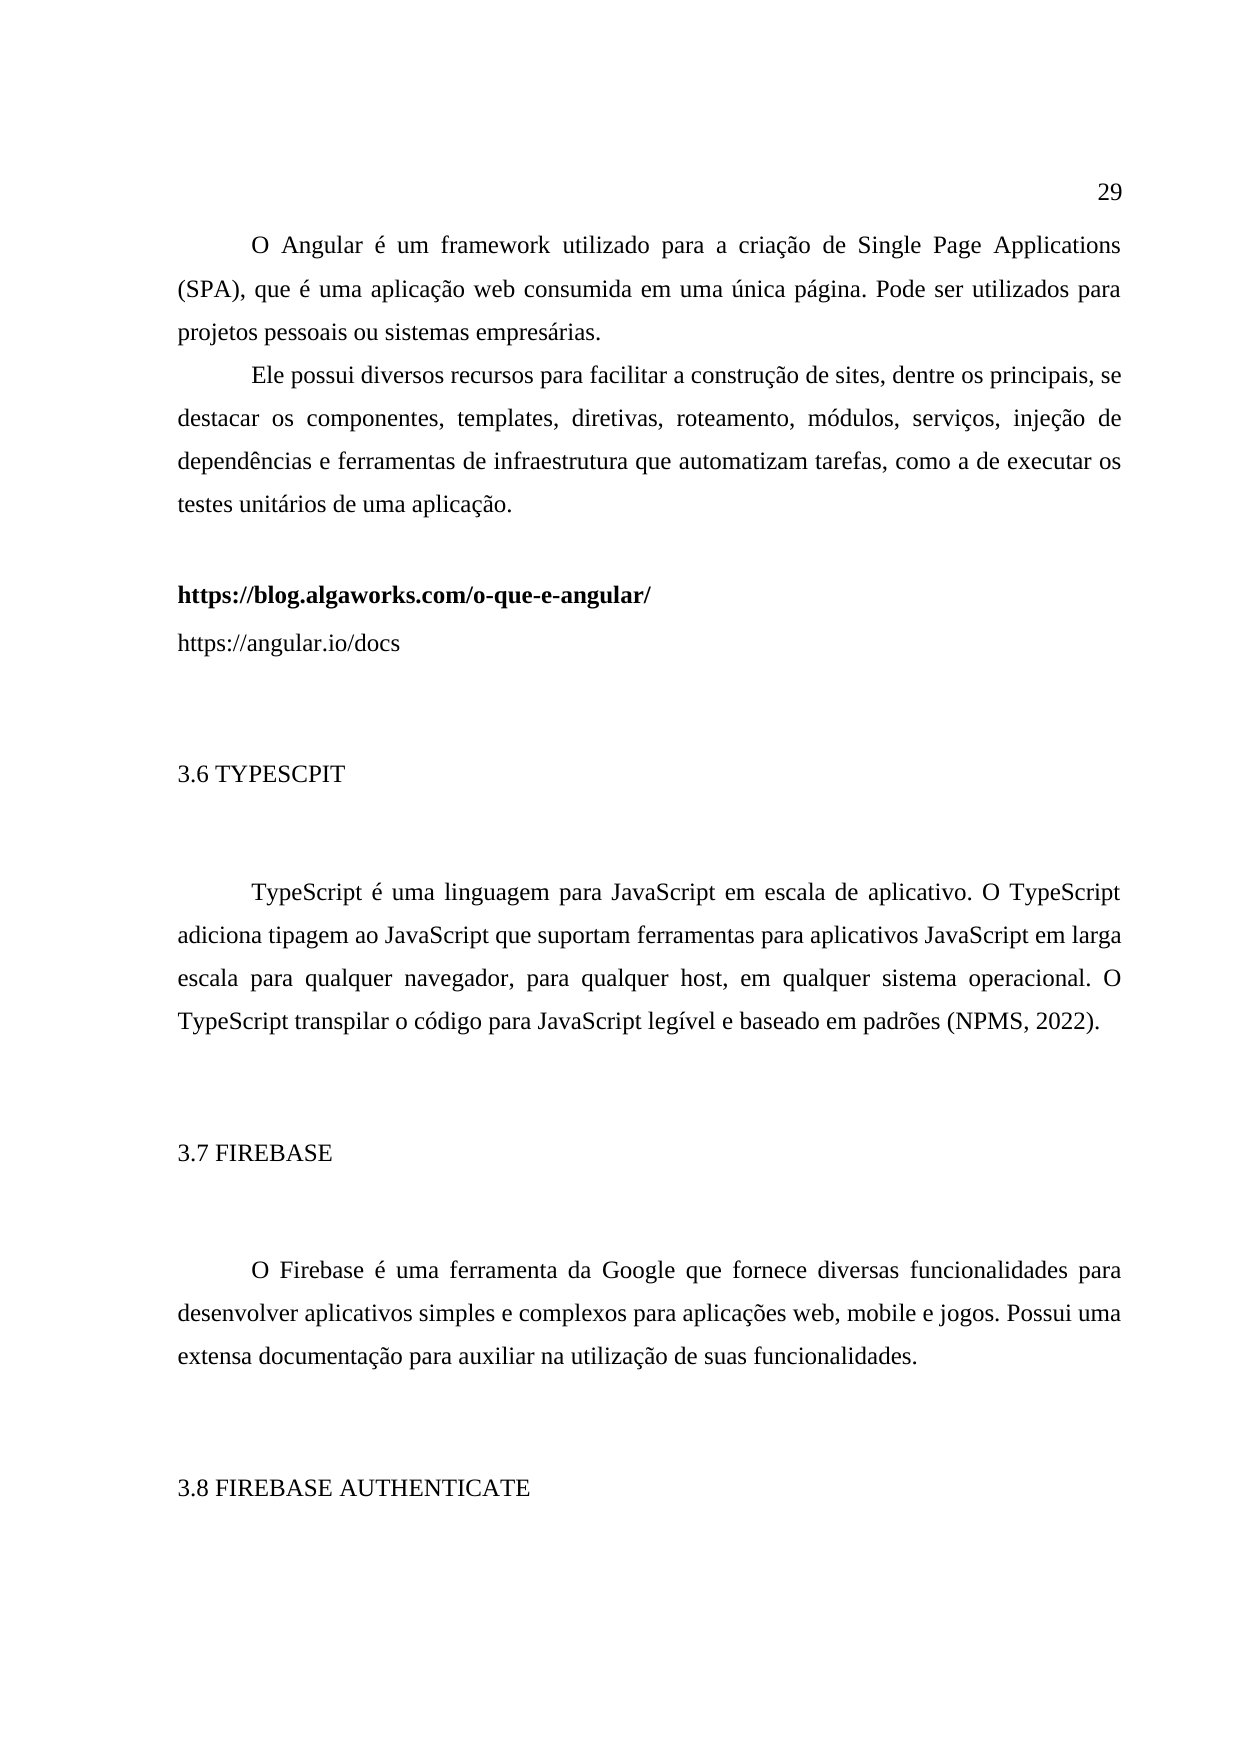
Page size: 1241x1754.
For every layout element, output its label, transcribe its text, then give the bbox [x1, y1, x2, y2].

text https://blog.algaworks.com/o-que-e-angular/ [177, 580, 1122, 609]
text O Angular é um framework utilizado para a criação de Single Page Applications (SPA), que é uma aplicação web consumida em uma única página. Pode ser utilizados para projetos pessoais ou sistemas empresárias. [177, 231, 1122, 346]
text O Firebase é uma ferramenta da Google que fornece diversas funcionalidades para desenvolver aplicativos simples e complexos para aplicações web, mobile e jogos. Possui uma extensa documentação para auxiliar na utilização de suas funcionalidades. [177, 1255, 1122, 1370]
subtitle FIREBASE [177, 1138, 1122, 1166]
text Ele possui diversos recursos para facilitar a construção de sites, dentre os principais, se destacar os componentes, templates, diretivas, roteamento, módulos, serviços, injeção de dependências e ferramentas de infraestrutura que automatizam tarefas, como a de executar os testes unitários de uma aplicação. [177, 360, 1122, 518]
subtitle Firebase AUTHENTICATE [177, 1473, 1122, 1502]
subtitle Typescpit [177, 759, 1122, 788]
text TypeScript é uma linguagem para JavaScript em escala de aplicativo. O TypeScript adiciona tipagem ao JavaScript que suportam ferramentas para aplicativos JavaScript em larga escala para qualquer navegador, para qualquer host, em qualquer sistema operacional. O TypeScript transpilar o código para JavaScript legível e baseado em padrões (NPMS, 2022). [177, 877, 1122, 1035]
text https://angular.io/docs [177, 628, 1122, 656]
